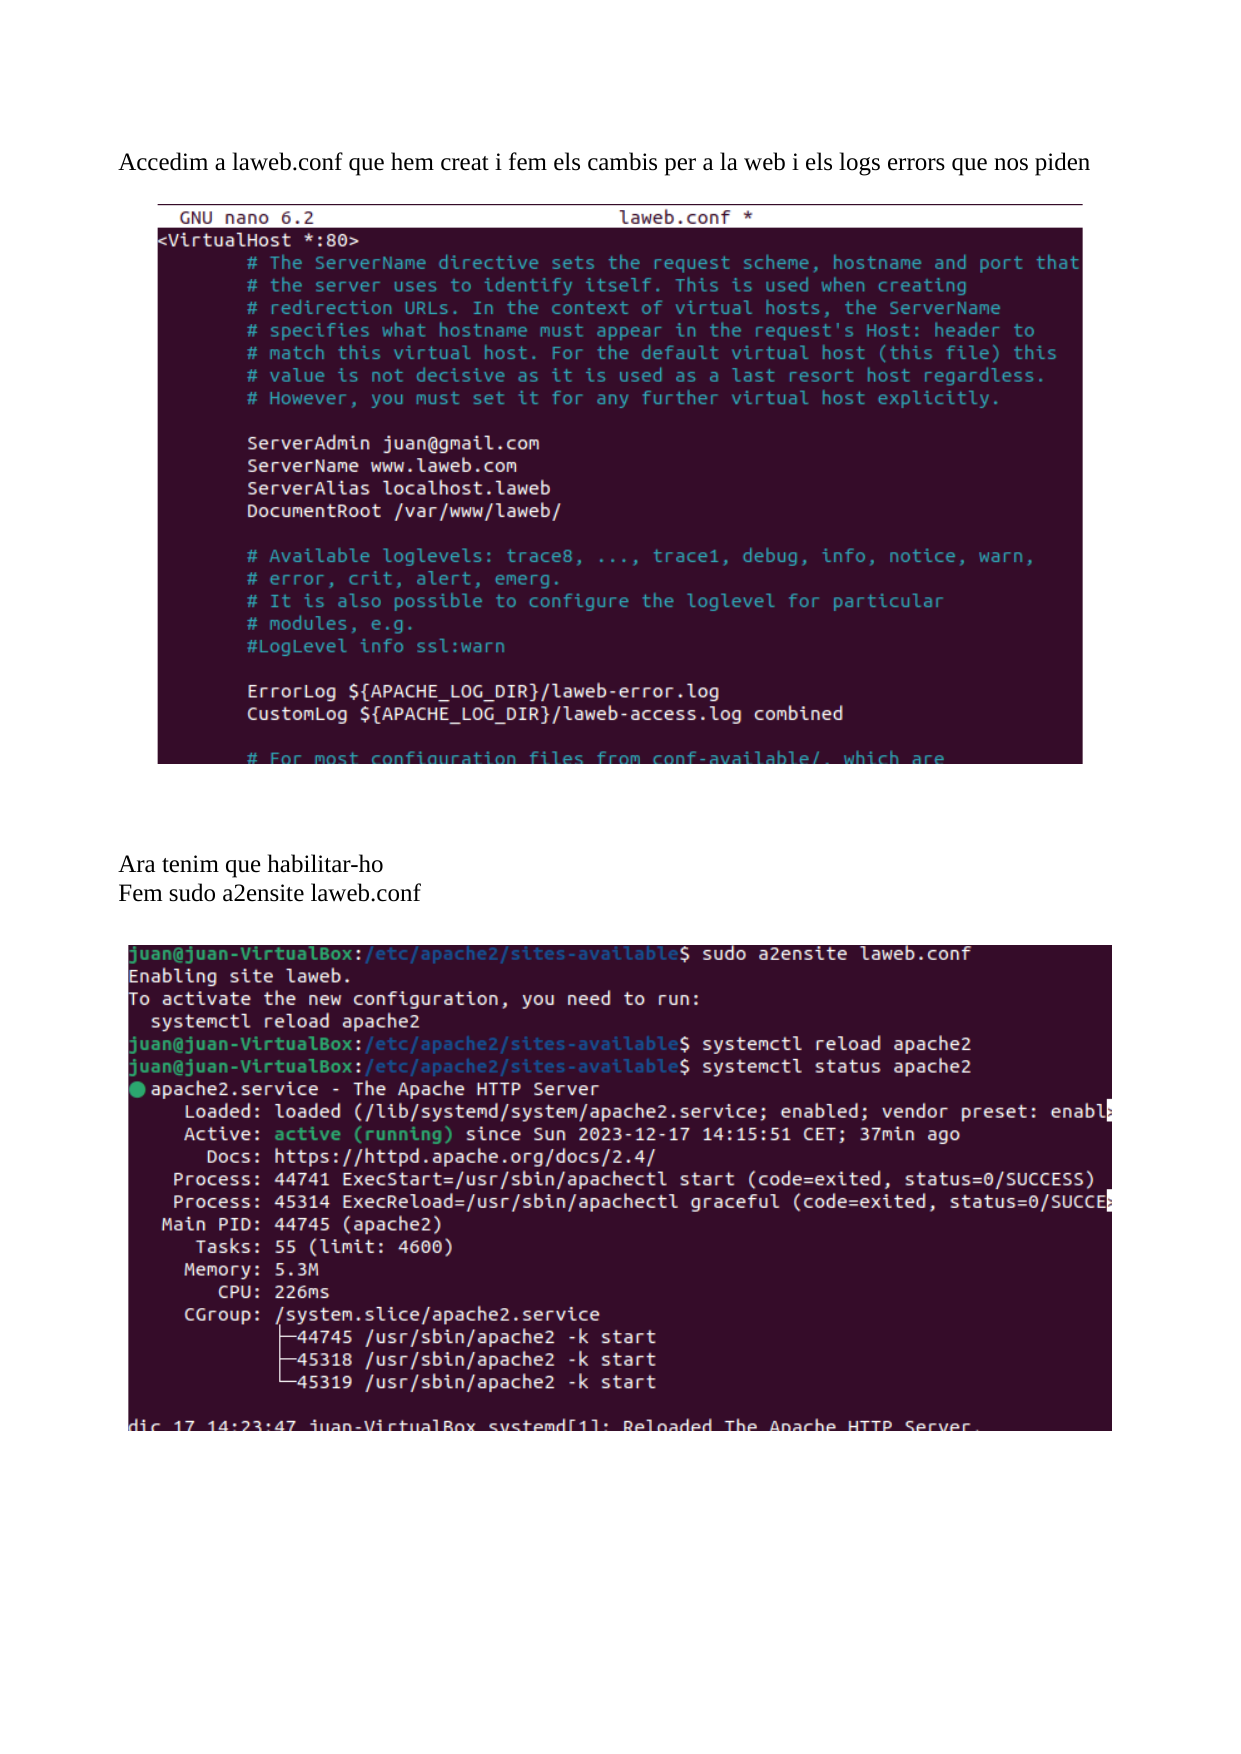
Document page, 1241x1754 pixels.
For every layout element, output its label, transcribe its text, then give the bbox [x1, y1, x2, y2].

text Accedim a laweb.conf que hem creat i fem els cambis per a la web i els logs errors que nos piden [118, 147, 1122, 176]
picture [157, 204, 1083, 764]
picture [128, 945, 1112, 1431]
text Ara tenim que habilitar-ho [118, 849, 1122, 878]
text Fem sudo a2ensite laweb.conf [118, 878, 1122, 907]
